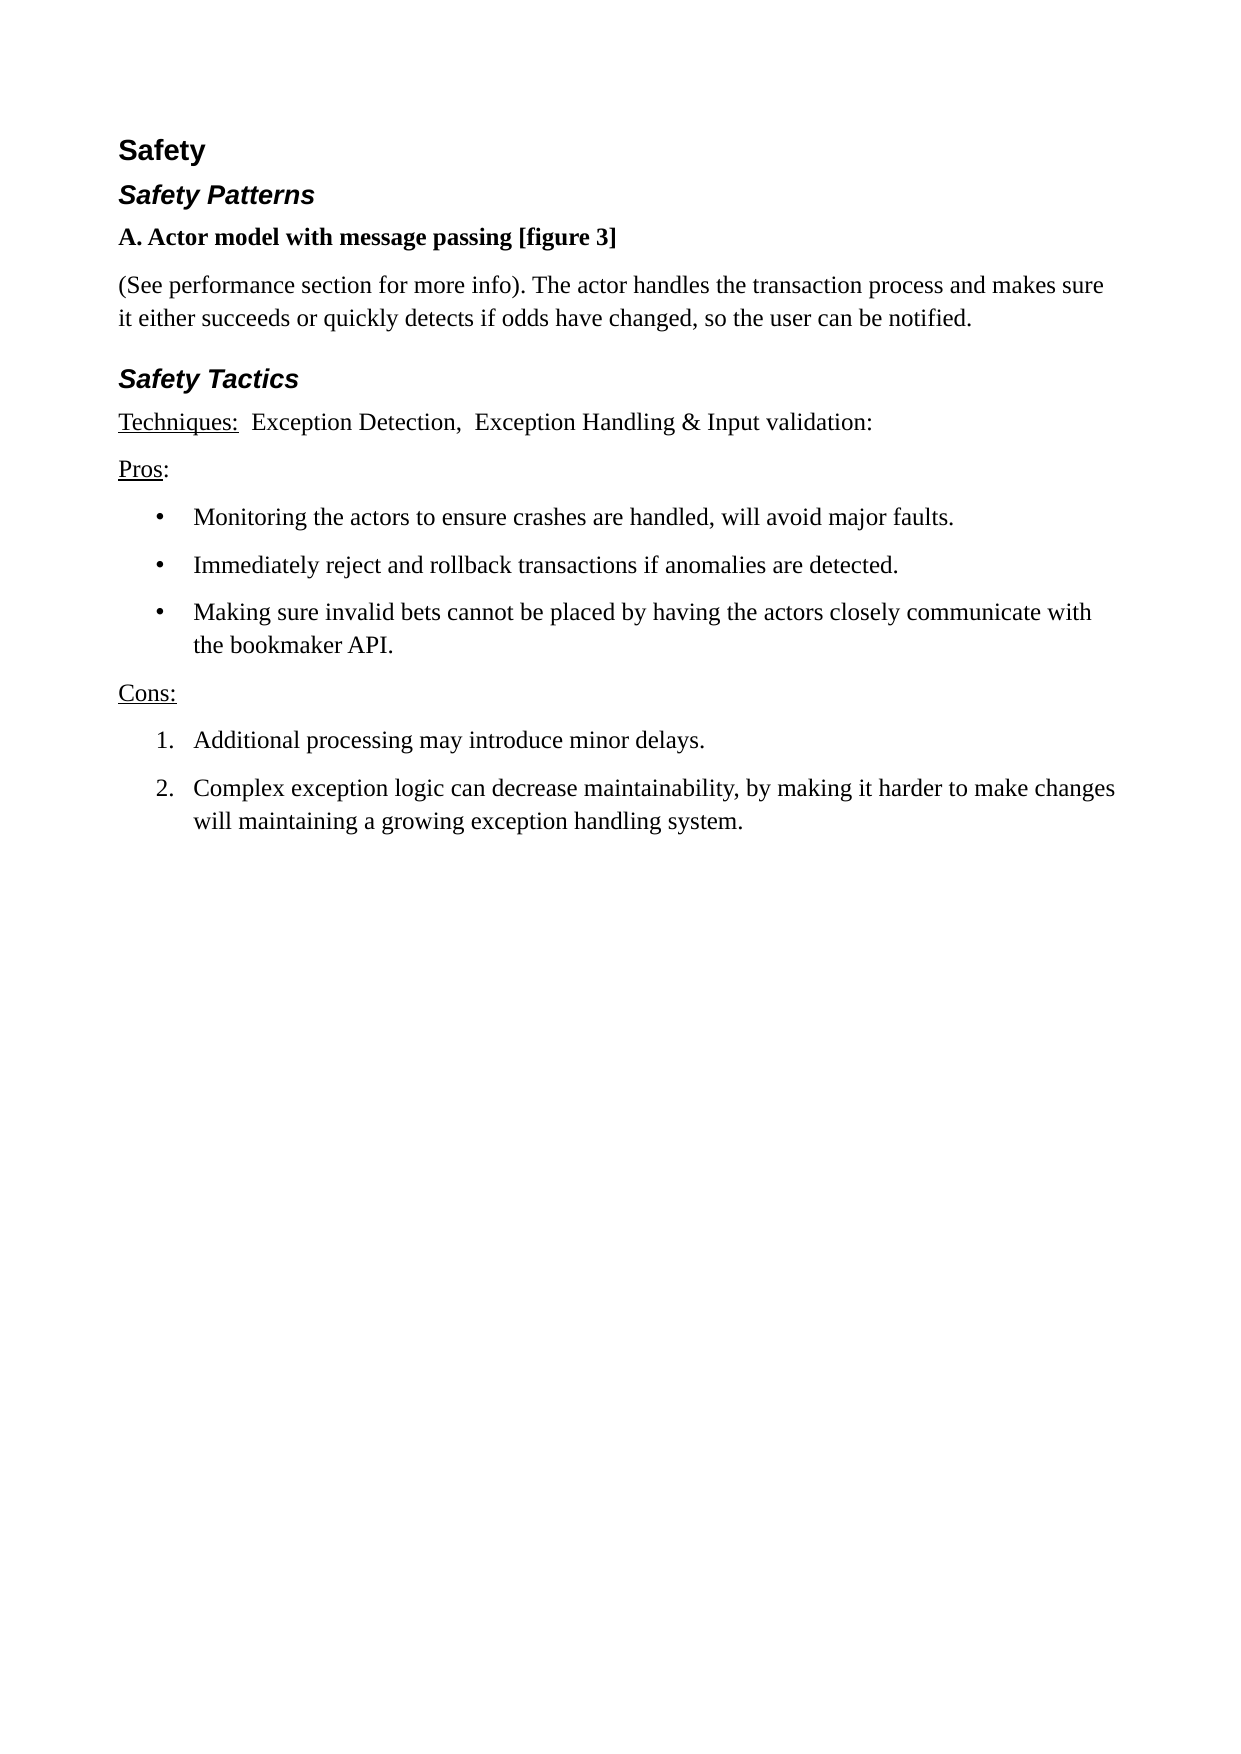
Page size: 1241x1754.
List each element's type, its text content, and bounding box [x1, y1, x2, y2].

list Additional processing may introduce minor delays. [156, 726, 1122, 754]
text Pros: [118, 454, 1122, 483]
subtitle Safety Patterns [118, 179, 1122, 210]
list Making sure invalid bets cannot be placed by having the actors closely communicate with the bookmaker API. [156, 597, 1122, 659]
subtitle Safety Tactics [118, 363, 1122, 394]
subtitle Safety [118, 133, 1122, 166]
text A. Actor model with message passing [figure 3] [118, 222, 1122, 251]
text Techniques: Exception Detection, Exception Handling & Input validation: [118, 407, 1122, 436]
list Monitoring the actors to ensure crashes are handled, will avoid major faults. [156, 502, 1122, 531]
text (See performance section for more info). The actor handles the transaction process and makes sure it either succeeds or quickly detects if odds have changed, so the user can be notified. [118, 270, 1122, 332]
text Cons: [118, 678, 1122, 707]
list Complex exception logic can decrease maintainability, by making it harder to make changes will maintaining a growing exception handling system. [156, 773, 1122, 835]
list Immediately reject and rollback transactions if anomalies are detected. [156, 550, 1122, 578]
